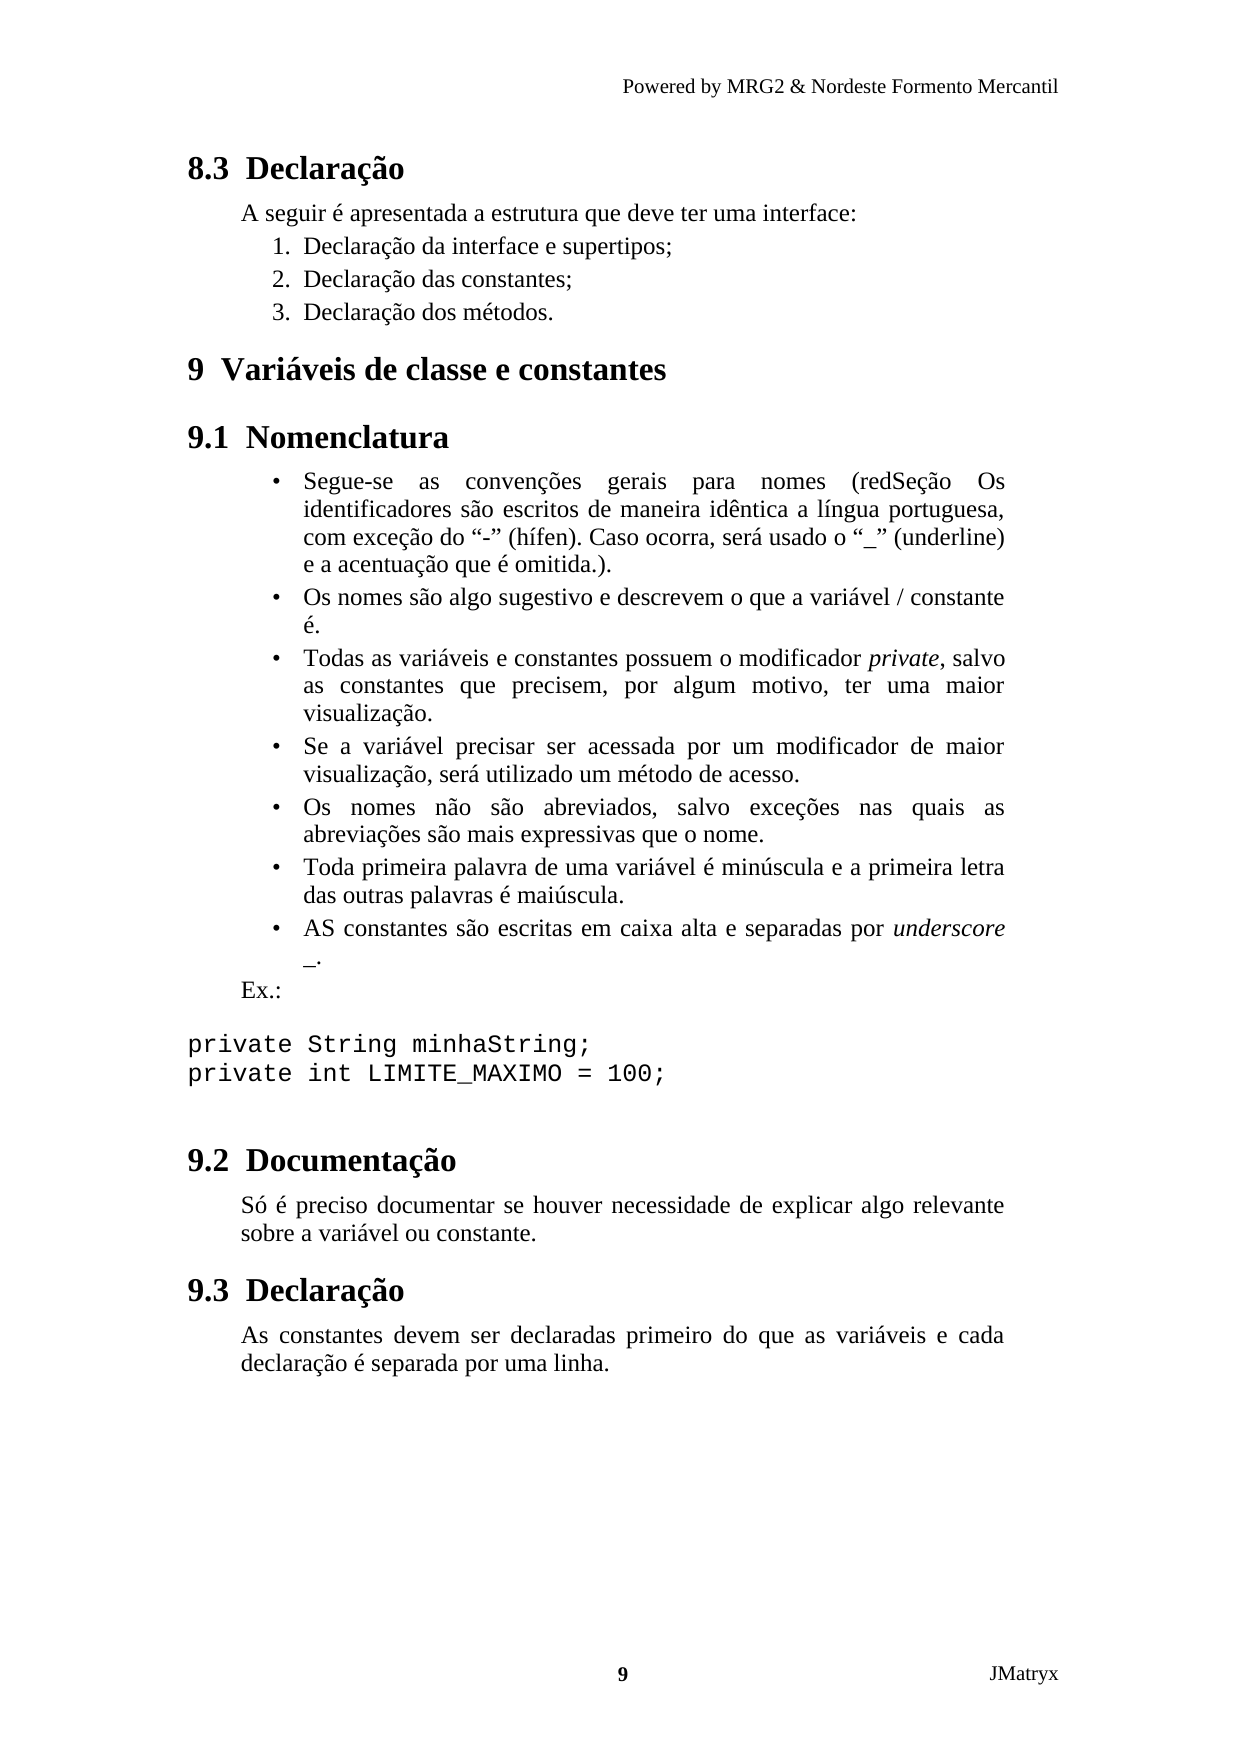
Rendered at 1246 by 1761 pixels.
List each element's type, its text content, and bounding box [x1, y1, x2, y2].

subtitle 9.1 Nomenclatura [187, 419, 1059, 456]
text 1. Declaração da interface e supertipos; [272, 232, 1005, 260]
subtitle 8.3 Declaração [187, 150, 1059, 187]
text • Os nomes não são abreviados, salvo exceções nas quais as abreviações são mais expressivas que o nome. [272, 793, 1005, 848]
subtitle 9.2 Documentação [187, 1142, 1059, 1179]
text private String minhaString; [187, 1032, 1059, 1060]
text • Segue-se as convenções gerais para nomes (redSeção Os identificadores são escritos de maneira idêntica a língua portuguesa, com exceção do “-” (hífen). Caso ocorra, será usado o “_” (underline) e a acentuação que é omitida.). [272, 467, 1005, 578]
text • Toda primeira palavra de uma variável é minúscula e a primeira letra das outras palavras é maiúscula. [272, 853, 1005, 909]
text Ex.: [241, 976, 1005, 1003]
text 2. Declaração das constantes; [272, 265, 1005, 293]
text private int LIMITE_MAXIMO = 100; [187, 1060, 1059, 1088]
subtitle 9 Variáveis de classe e constantes [187, 351, 1059, 388]
text • Se a variável precisar ser acessada por um modificador de maior visualização, será utilizado um método de acesso. [272, 732, 1005, 788]
text A seguir é apresentada a estrutura que deve ter uma interface: [241, 199, 1005, 227]
text • AS constantes são escritas em caixa alta e separadas por underscore _. [272, 914, 1005, 969]
text • Todas as variáveis e constantes possuem o modificador private, salvo as constantes que precisem, por algum motivo, ter uma maior visualização. [272, 644, 1005, 727]
text • Os nomes são algo sugestivo e descrevem o que a variável / constante é. [272, 583, 1005, 639]
text Só é preciso documentar se houver necessidade de explicar algo relevante sobre a variável ou constante. [241, 1191, 1005, 1247]
text As constantes devem ser declaradas primeiro do que as variáveis e cada declaração é separada por uma linha. [241, 1321, 1005, 1376]
text 3. Declaração dos métodos. [272, 298, 1005, 326]
subtitle 9.3 Declaração [187, 1272, 1059, 1308]
